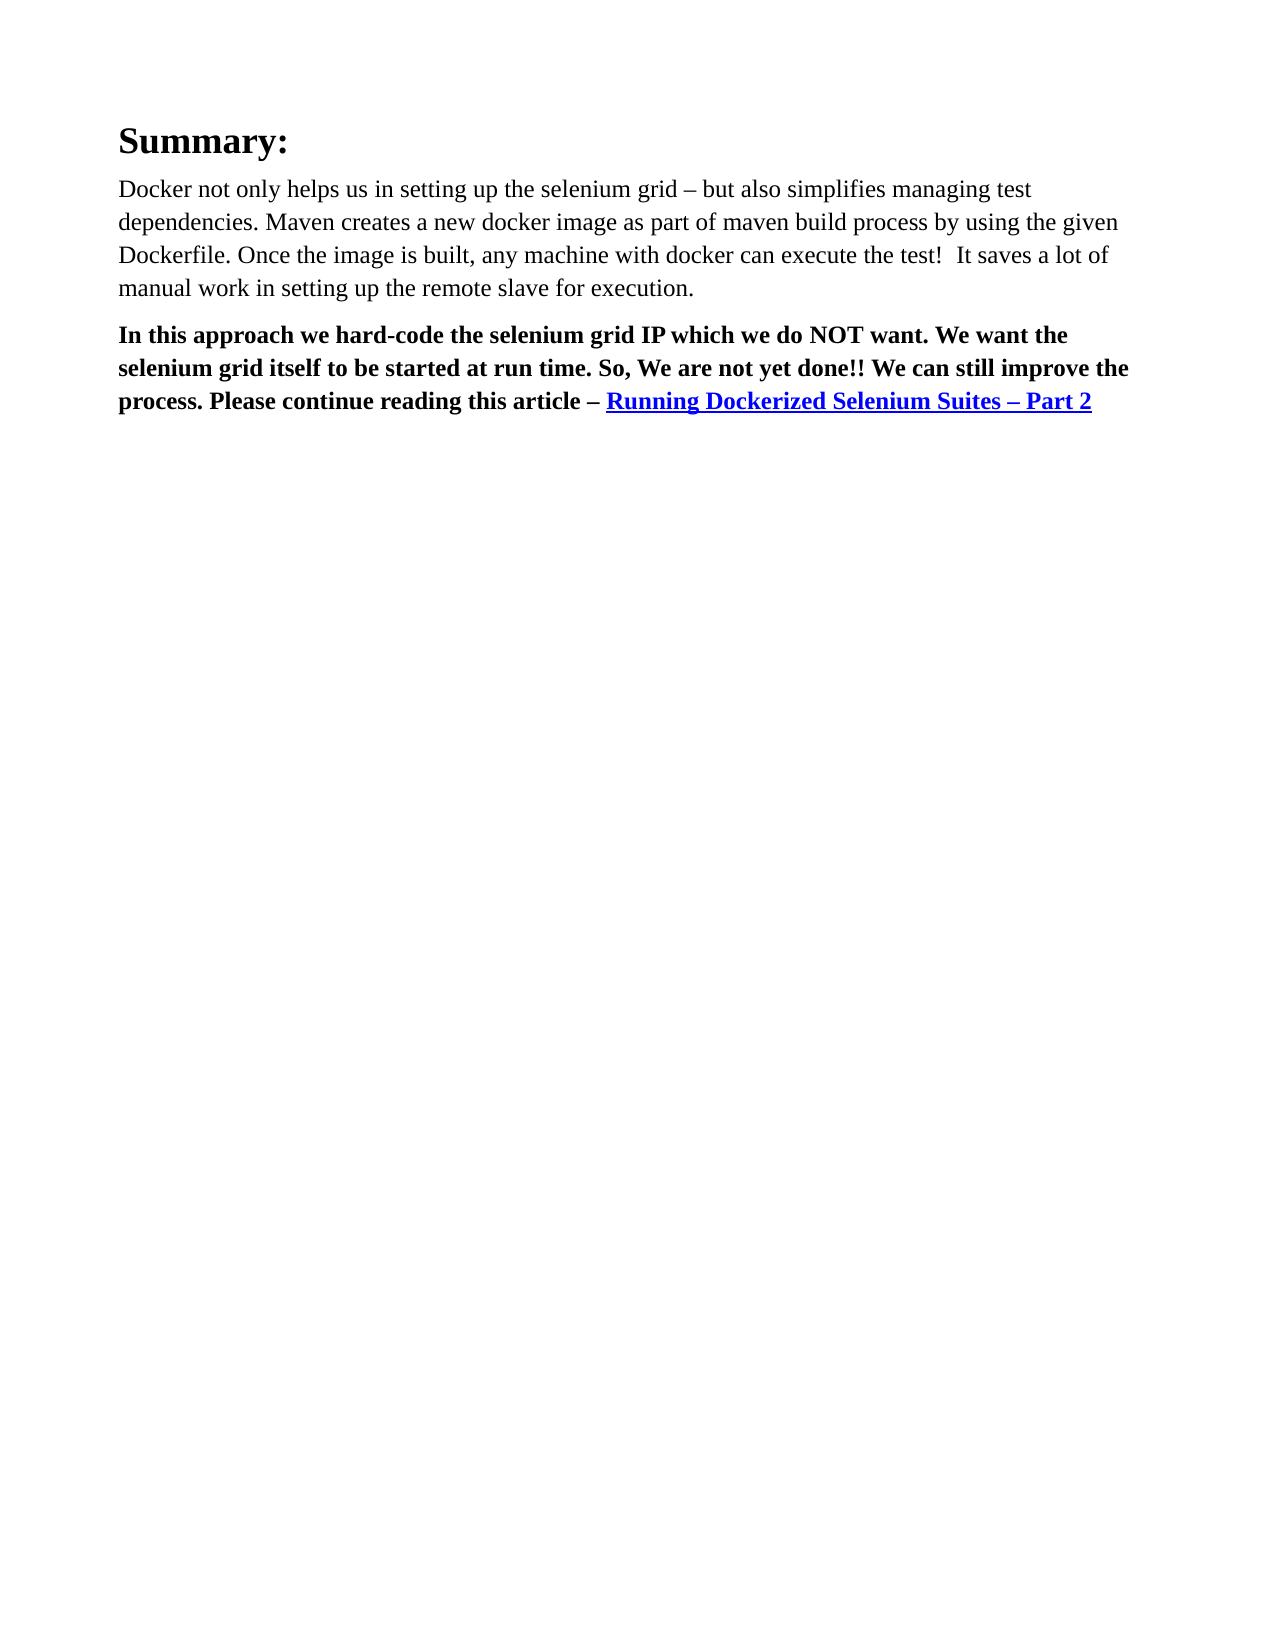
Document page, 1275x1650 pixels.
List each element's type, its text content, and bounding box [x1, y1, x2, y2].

text In this approach we hard-code the selenium grid IP which we do NOT want. We want the selenium grid itself to be started at run time. So, We are not yet done!! We can still improve the process. Please continue reading this article – Running Dockerized Selenium Suites – Part 2 [118, 320, 1157, 415]
text Docker not only helps us in setting up the selenium grid – but also simplifies managing test dependencies. Maven creates a new docker image as part of maven build process by using the given Dockerfile. Once the image is built, any machine with docker can execute the test! It saves a lot of manual work in setting up the remote slave for execution. [118, 174, 1157, 302]
subtitle Summary: [118, 118, 1157, 161]
